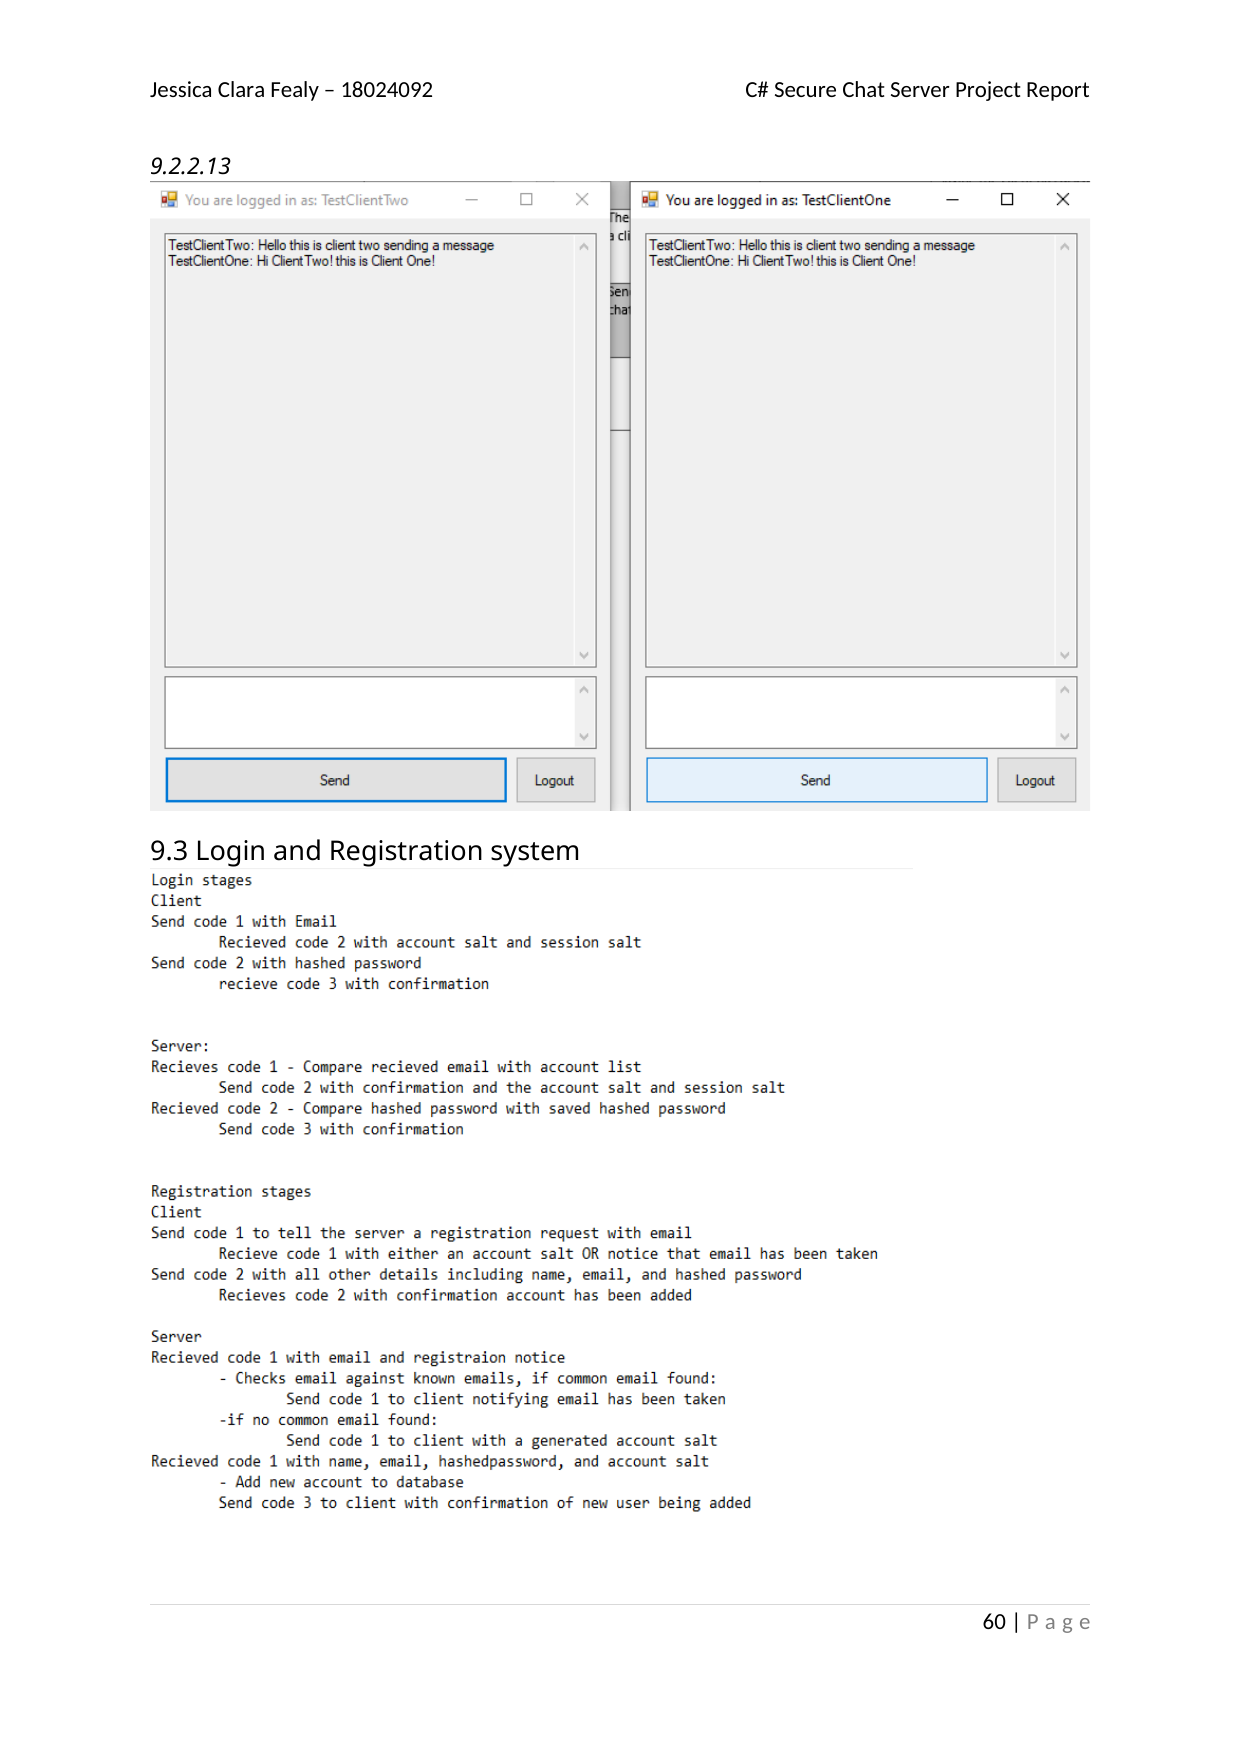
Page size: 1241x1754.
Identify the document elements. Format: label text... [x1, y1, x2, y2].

subtitle 9.2.2.13 [150, 150, 1090, 181]
subtitle 9.3 Login and Registration system [150, 832, 1090, 869]
